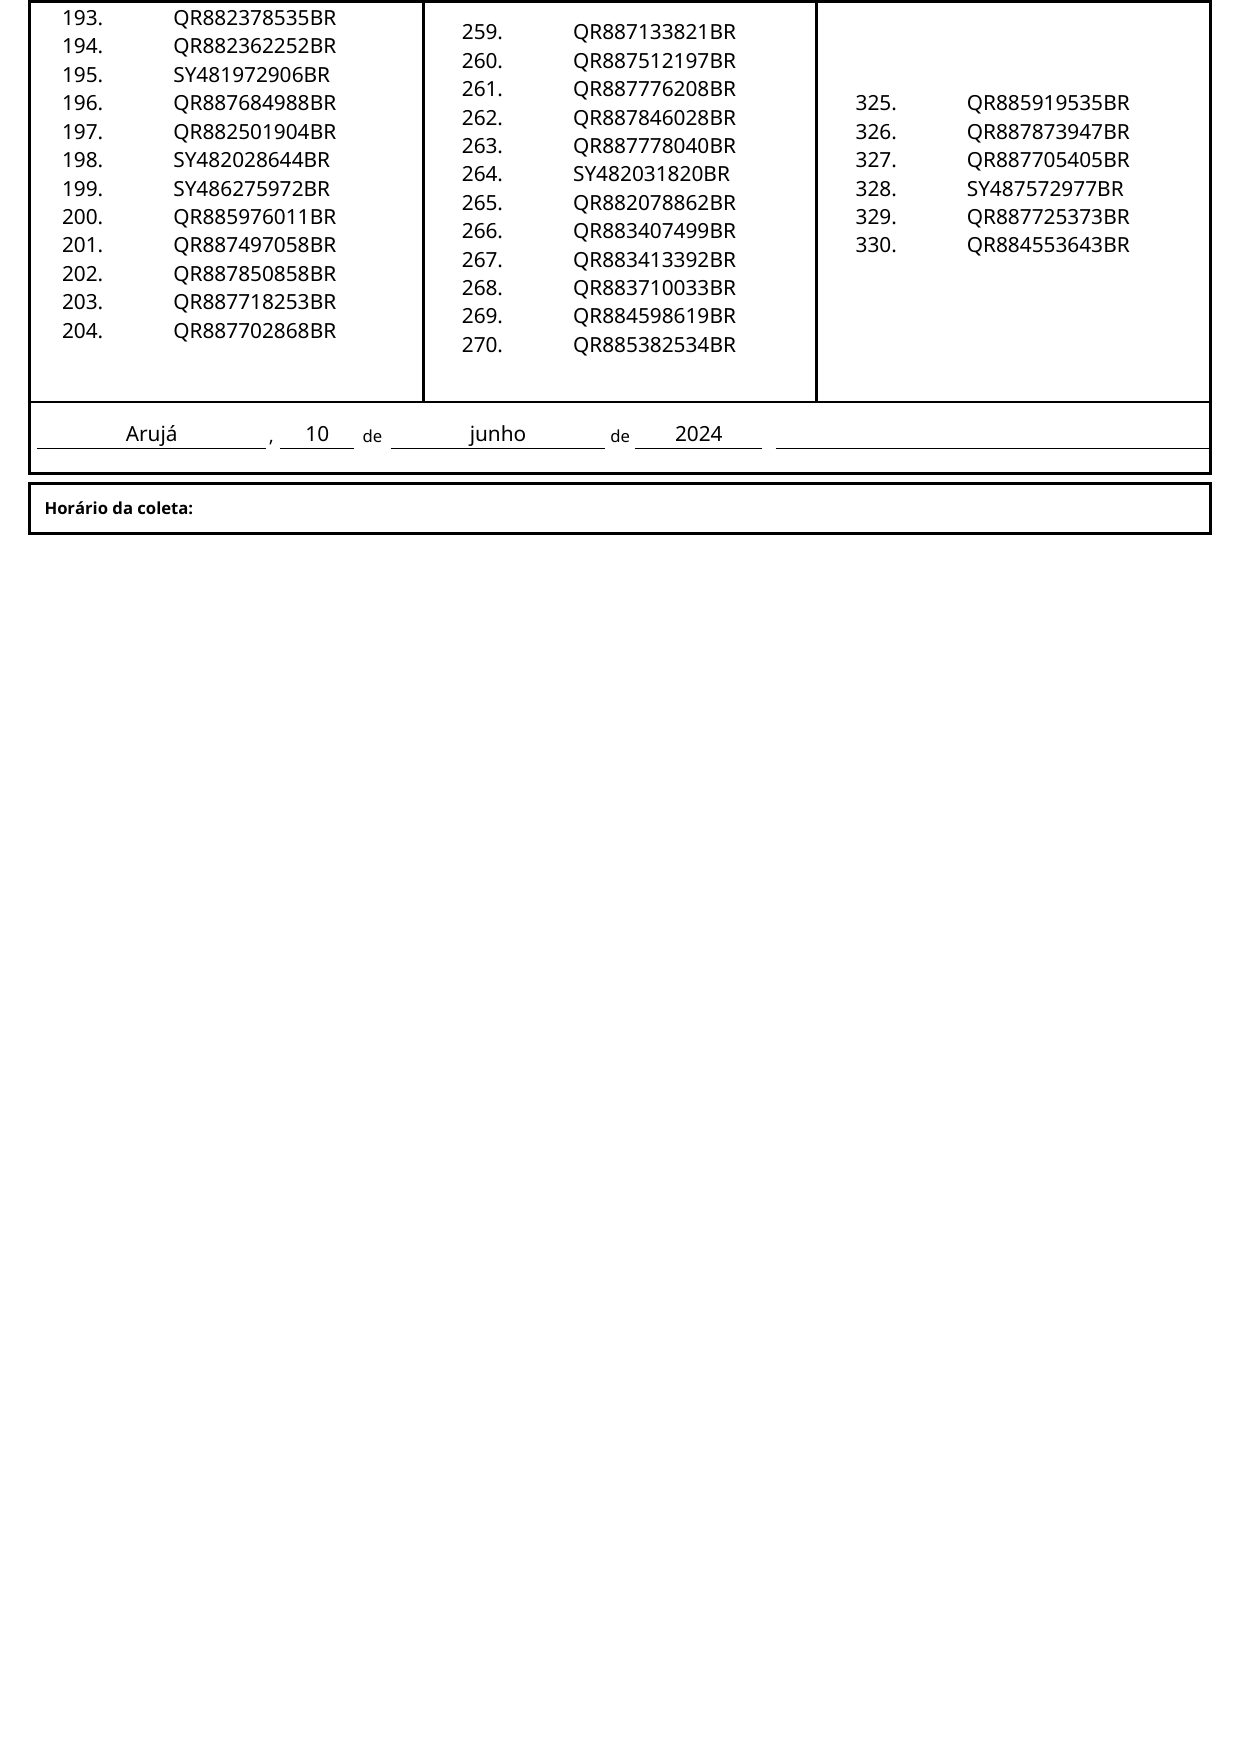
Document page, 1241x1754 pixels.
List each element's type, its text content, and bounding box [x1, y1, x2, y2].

table_cell Horário da coleta: [31, 485, 1209, 532]
table_cell [30, 475, 1058, 482]
table_cell 10 [280, 403, 354, 448]
table_cell SY482014512BR SY483434391BR SY482115961BR SY483500246BR QR887261281BR QR885418295BR SY485271223BR QR887257738BR SY486926537BR QR882333698BR QR886235339BR QR887247280BR QR886231535BR QR886981242BR QR886906754BR SY486260615BR QR885234093BR QR887134433BR QR887311955BR SY486239666BR SY486896322BR QR884588537BR QR887307757BR SY483556024BR SY483538025BR SY483568521BR SY485221893BR QR886272889BR QR885365859BR SY483580258BR SY486936772BR QR887100960BR QR882546097BR QR883373680BR SY483438464BR QR883412511BR QR885986098BR SY485251586BR QR886296315BR QR885228084BR SY485152800BR QR883787077BR QR887065106BR QR883786540BR QR886943995BR SY485197284BR QR887503972BR QR883798724BR QR883748201BR QR885933841BR QR884595820BR QR886906065BR QR887124609BR QR887897285BR SY486992536BR QR884968314BR QR887335435BR QR885939124BR QR885402361BR QR884943365BR SY483574439BR SY483565088BR SY485147447BR SY485193234BR QR884579265BR QR887452856BR QR887862652BR QR887885021BR SY487031322BR QR887762230BR QR887750568BR QR887858556BR QR885240774BR QR882549694BR QR887877453BR QR882378535BR QR886233749BR QR885978573BR SY487061412BR SY483571358BR QR886927140BR QR887888456BR QR887544671BR QR887720946BR SY486978211BR QR887528603BR QR887923382BR QR887537707BR QR887715230BR SY483565922BR SY483542303BR QR885264585BR QR884574246BR QR887521004BR QR885374745BR QR884602335BR SY485184087BR SY486963659BR QR887914173BR SY486275685BR QR885919535BR QR887873947BR QR887705405BR SY487572977BR QR887725373BR QR884553643BR [818, 3, 1209, 401]
table_cell [354, 448, 391, 472]
table_cell [635, 449, 762, 472]
table_cell junho [391, 403, 605, 448]
table_cell [37, 449, 266, 472]
table_cell , [266, 403, 280, 448]
table_cell [762, 403, 776, 472]
table_cell [776, 449, 1209, 472]
table_cell [1058, 475, 1211, 482]
table_cell 2024 [635, 403, 762, 448]
table_cell SY483468245BR QR883737209BR SY483469585BR QR882513292BR QR883412159BR SY482030912BR QR882392339BR SY482112687BR QR885942415BR QR885245516BR SY486948869BR QR885193535BR SY485253701BR SY485207145BR SY485240504BR QR884920299BR SY486131899BR QR886246985BR QR884581967BR QR885240669BR SY485185431BR SY486132877BR QR886238763BR SY486294101BR QR887133733BR QR887284659BR QR886919041BR SY485291364BR QR886948003BR SY485213821BR QR883399510BR QR886943451BR SY486276258BR QR885918345BR QR884589271BR SY483469489BR QR885202904BR SY485221448BR QR886918749BR SY485233110BR QR882575080BR SY486904885BR QR883355933BR SY482071421BR QR885223285BR QR882369162BR SY487064816BR QR882067683BR QR887852859BR SY486326189BR QR884585867BR QR883386944BR QR887327425BR SY482054635BR SY482013260BR SY482010144BR QR886892539BR SY485205096BR QR887862119BR SY483447435BR QR883409870BR SY481987123BR QR887144413BR QR884919389BR SY486189430BR QR887291133BR QR883735790BR SY486160820BR SY486891121BR SY486248773BR SY486231486BR QR887339715BR QR887755429BR QR887335611BR QR885225176BR SY483558762BR QR887327460BR SY485175111BR SY485149536BR QR884595630BR SY486295212BR QR886303780BR SY482117962BR QR883719810BR SY486186345BR SY486158327BR QR885242072BR SY483577188BR SY482026135BR QR887741288BR QR883740225BR QR882562917BR QR887860926BR SY487012884BR SY486172814BR QR882078672BR QR882073304BR QR884946733BR SY483514316BR QR887112557BR QR887133821BR QR887512197BR QR887776208BR QR887846028BR QR887778040BR SY482031820BR QR882078862BR QR883407499BR QR883413392BR QR883710033BR QR884598619BR QR885382534BR [425, 3, 815, 401]
table_cell de [605, 403, 635, 448]
table_cell Arujá [37, 403, 266, 448]
table_cell [280, 449, 354, 472]
table_cell de [354, 403, 391, 448]
table_cell [31, 448, 37, 472]
table_cell [776, 403, 1209, 448]
table_cell [31, 403, 37, 448]
table_cell [605, 448, 635, 472]
table_cell QR882527075BR SY482125116BR QR882372379BR SY483586675BR QR883346145BR QR883712003BR QR882400830BR SY483496895BR QR883727250BR SY483502879BR QR883771871BR QR882558886BR SY482080896BR QR883381385BR SY482026135BR QR882578660BR SY482055494BR QR883413494BR QR883796462BR QR882382597BR SY482054595BR SY482051930BR SY482054043BR QR883736716BR QR883733105BR SY482119685BR SY483416490BR SY483455723BR SY482137202BR QR882565207BR SY482061203BR SY482065678BR QR882366118BR QR882511760BR QR882371872BR SY482129356BR QR883725483BR QR883723465BR QR882533133BR QR882531415BR SY482135569BR SY482075967BR QR882502944BR QR882317783BR QR883369521BR SY483453078BR SY483464963br SY483456763BR QR885942392BR QR885922937BR QR885423344BR QR884934465BR QR885961533BR QR882541673BR QR882559590BR QR887078475BR SY486154427BR SY483516538BR SY485179847BR SY485182523BR SY485185326BR SY481981580BR QR884887010BR QR885221611BR QR885212795BR SY485160151BR QR884544730BR QR885265056BR QR882310737BR SY487056148BR QR882307494BR QR883797525BR QR883380663BR QR887283361BR SY486135082BR SY485254239BR SY483523114BR QR887480857BR SY485162197BR SY486902062BR SY486922305BR QR883403038BR QR882563095BR QR887691476BR QR887746740BR QR883347897BR QR883399112BR QR887077501BR QR886978773BR QR886972617BR QR886925210BR SY486170583BR QR887124569BR QR886303776BR QR887142315BR QR887335744BR SY486926483BR QR887300436BR QR887111035BR QR882548098BR QR882378535BR QR882362252BR SY481972906BR QR887684988BR QR882501904BR SY482028644BR SY486275972BR QR885976011BR QR887497058BR QR887850858BR QR887718253BR QR887702868BR [31, 3, 422, 401]
table_cell [391, 449, 605, 472]
table_cell [266, 448, 280, 472]
